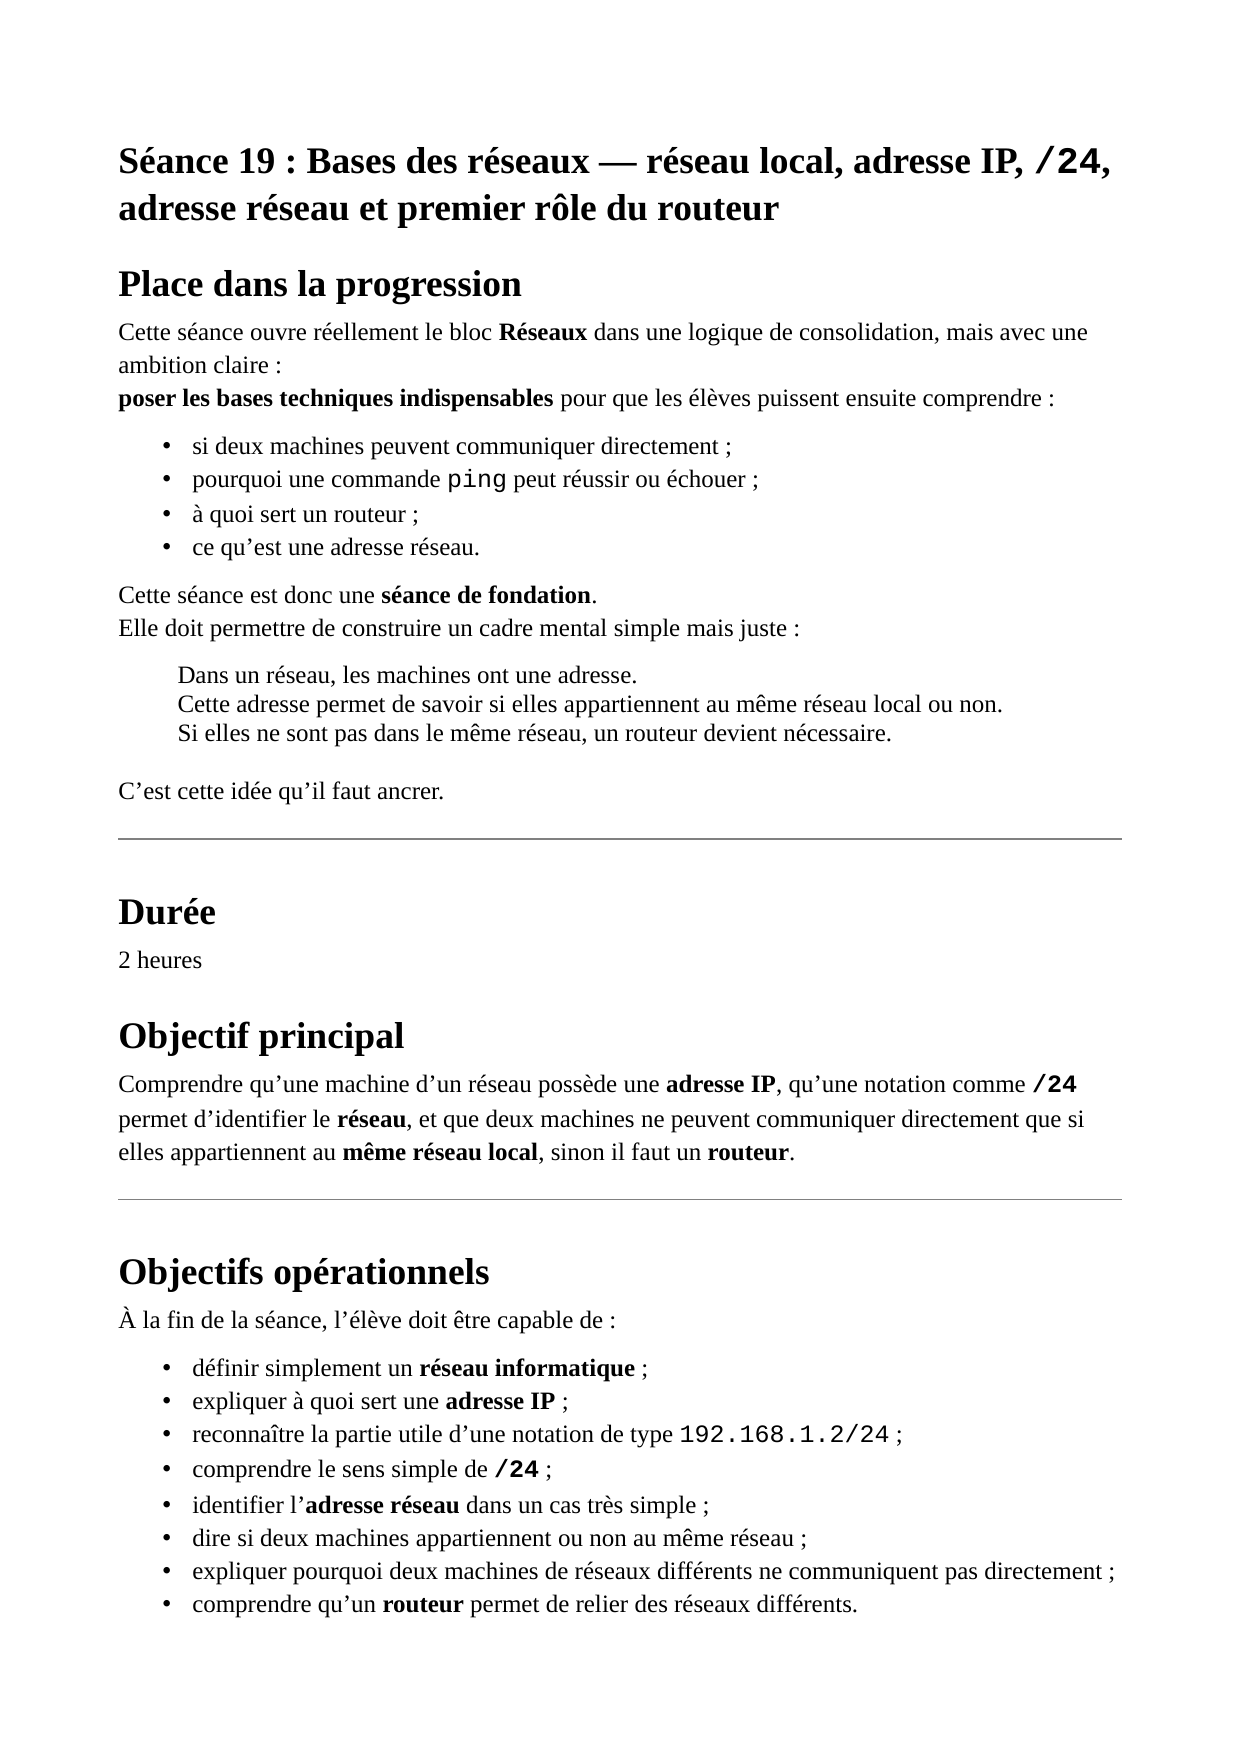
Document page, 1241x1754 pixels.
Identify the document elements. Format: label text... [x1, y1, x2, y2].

text Dans un réseau, les machines ont une adresse. Cette adresse permet de savoir si elles appartiennent au même réseau local ou non. Si elles ne sont pas dans le même réseau, un routeur devient nécessaire. [177, 661, 1063, 747]
list comprendre le sens simple de /24 ; [162, 1454, 1122, 1485]
list reconnaître la partie utile d’une notation de type 192.168.1.2/24 ; [162, 1419, 1122, 1450]
list si deux machines peuvent communiquer directement ; [162, 431, 1122, 460]
list identifier l’adresse réseau dans un cas très simple ; [162, 1490, 1122, 1518]
text Cette séance est donc une séance de fondation. Elle doit permettre de construire un cadre mental simple mais juste : [118, 580, 1122, 642]
list ce qu’est une adresse réseau. [162, 532, 1122, 561]
subtitle Séance 19 : Bases des réseaux — réseau local, adresse IP, /24, adresse réseau et premier rôle du routeur [118, 139, 1122, 228]
subtitle Objectifs opérationnels [118, 1249, 1122, 1293]
list expliquer à quoi sert une adresse IP ; [162, 1386, 1122, 1414]
subtitle Place dans la progression [118, 262, 1122, 305]
text Cette séance ouvre réellement le bloc Réseaux dans une logique de consolidation, mais avec une ambition claire : poser les bases techniques indispensables pour que les élèves puissent ensuite comprendre : [118, 317, 1122, 412]
text C’est cette idée qu’il faut ancrer. [118, 776, 1122, 805]
list définir simplement un réseau informatique ; [162, 1353, 1122, 1382]
list à quoi sert un routeur ; [162, 499, 1122, 528]
list pourquoi une commande ping peut réussir ou échouer ; [162, 464, 1122, 495]
list expliquer pourquoi deux machines de réseaux différents ne communiquent pas directement ; [162, 1556, 1122, 1584]
text Comprendre qu’une machine d’un réseau possède une adresse IP, qu’une notation comme /24 permet d’identifier le réseau, et que deux machines ne peuvent communiquer directement que si elles appartiennent au même réseau local, sinon il faut un routeur. [118, 1069, 1122, 1166]
text 2 heures [118, 945, 1122, 973]
subtitle Objectif principal [118, 1013, 1122, 1056]
list dire si deux machines appartiennent ou non au même réseau ; [162, 1523, 1122, 1551]
subtitle Durée [118, 889, 1122, 932]
text À la fin de la séance, l’élève doit être capable de : [118, 1305, 1122, 1334]
list comprendre qu’un routeur permet de relier des réseaux différents. [162, 1589, 1122, 1617]
